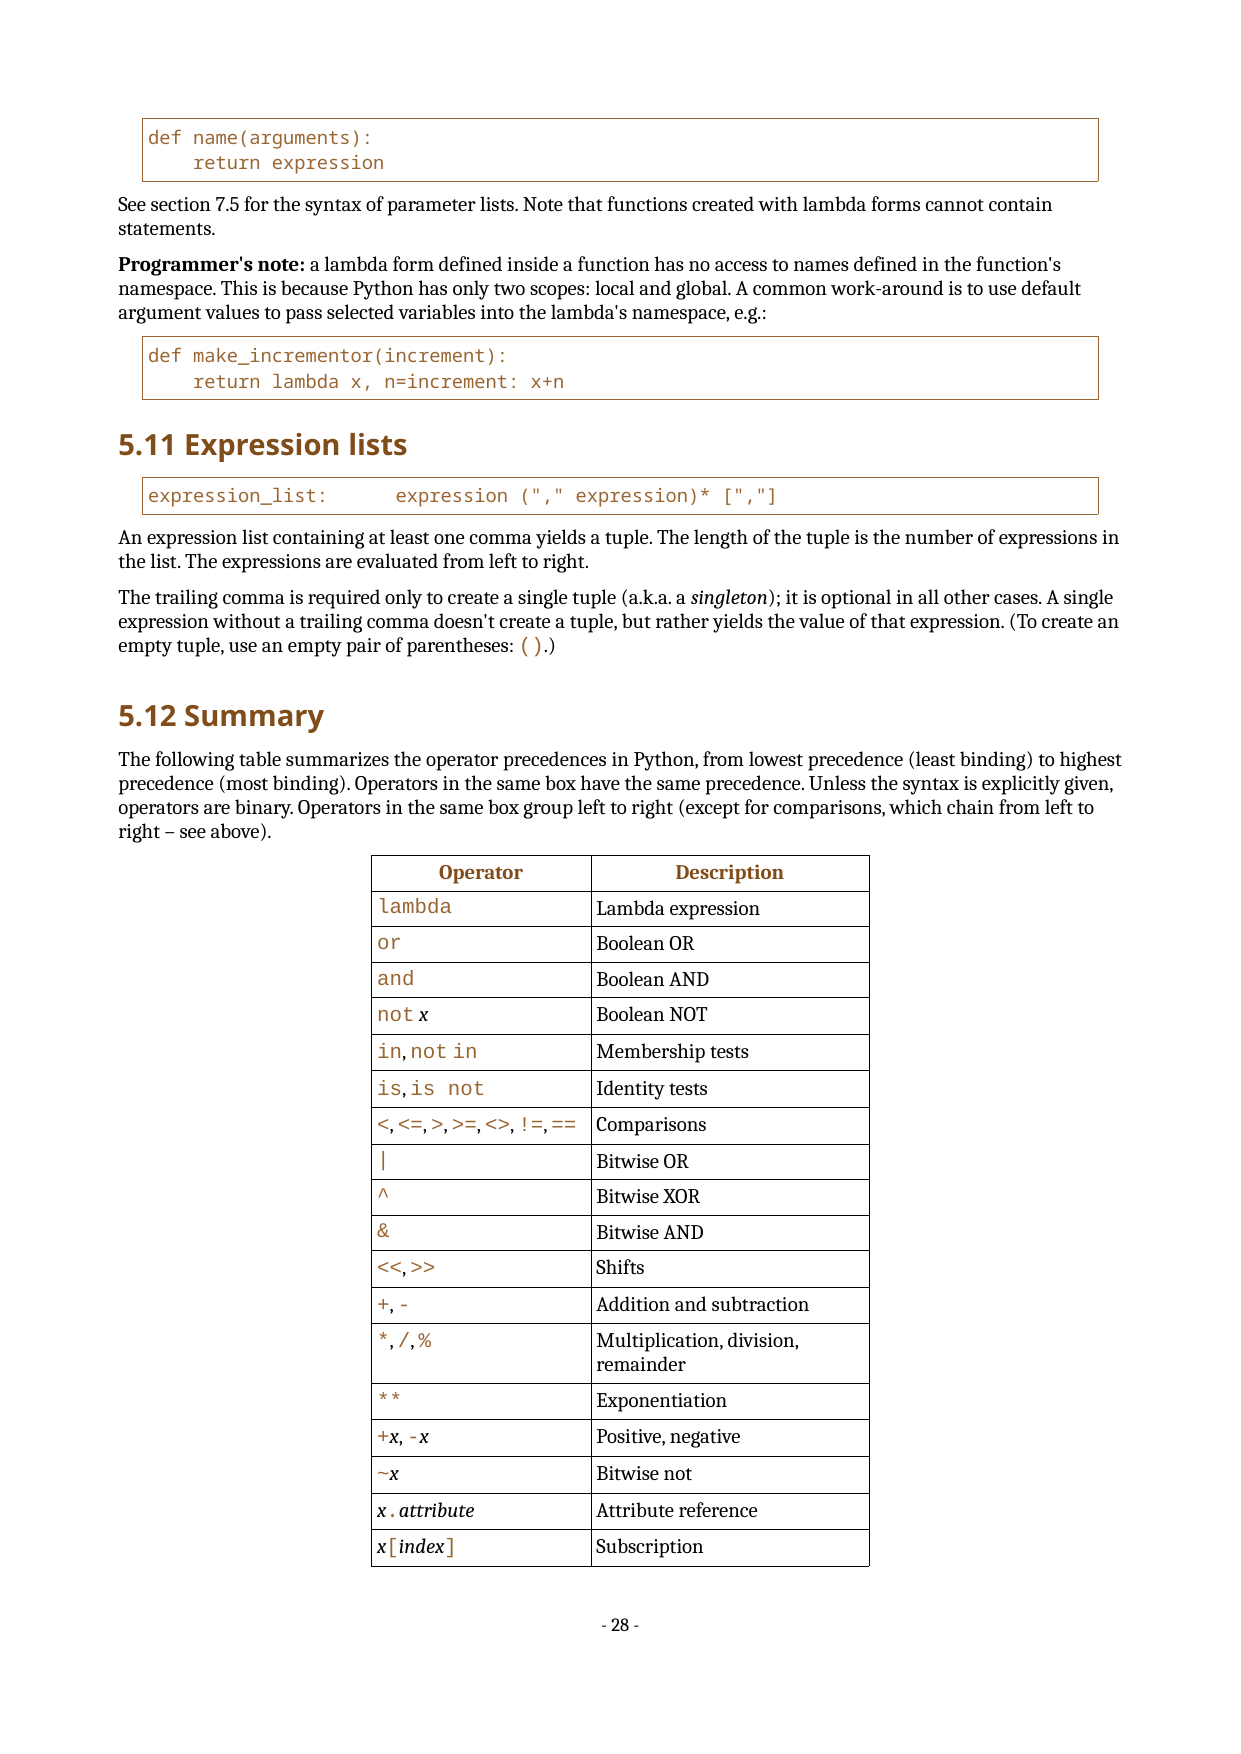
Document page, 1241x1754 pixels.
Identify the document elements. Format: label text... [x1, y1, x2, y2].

text Programmer's note: a lambda form defined inside a function has no access to names defined in the function's namespace. This is because Python has only two scopes: local and global. A common work-around is to use default argument values to pass selected variables into the lambda's namespace, e.g.: [118, 253, 1122, 324]
table_cell Comparisons [592, 1108, 869, 1143]
table_cell Membership tests [592, 1035, 869, 1070]
table_header Operator [372, 856, 591, 891]
table_cell | [372, 1145, 591, 1179]
table_cell Positive, negative [592, 1420, 869, 1456]
table_cell or [372, 927, 591, 962]
table_cell Exponentiation [592, 1384, 869, 1419]
table_cell +, - [372, 1288, 591, 1323]
table_cell ^ [372, 1180, 591, 1214]
table_cell <, <=, >, >=, <>, !=, == [372, 1108, 591, 1143]
text return lambda x, n=increment: x+n [143, 362, 1098, 399]
table_cell and [372, 963, 591, 997]
table_cell *, /, % [372, 1324, 591, 1383]
text def name(arguments): [143, 119, 1098, 144]
table_cell lambda [372, 892, 591, 926]
table_cell is, is not [372, 1071, 591, 1107]
table_cell Bitwise OR [592, 1145, 869, 1179]
table_cell Boolean AND [592, 963, 869, 997]
table_header Description [592, 856, 869, 891]
table_cell ~x [372, 1457, 591, 1492]
subtitle 5.12 Summary [118, 695, 1122, 735]
table_cell in, not in [372, 1035, 591, 1070]
table_cell Boolean OR [592, 927, 869, 962]
table_cell Addition and subtraction [592, 1288, 869, 1323]
text An expression list containing at least one comma yields a tuple. The length of the tuple is the number of expressions in the list. The expressions are evaluated from left to right. [118, 526, 1122, 574]
table_cell Lambda expression [592, 892, 869, 926]
text def make_incrementor(increment): [143, 337, 1098, 362]
table_cell ** [372, 1384, 591, 1419]
subtitle 5.11 Expression lists [118, 424, 1122, 464]
table_cell Identity tests [592, 1071, 869, 1107]
table_cell Attribute reference [592, 1494, 869, 1529]
table_cell Multiplication, division, remainder [592, 1324, 869, 1383]
text The following table summarizes the operator precedences in Python, from lowest precedence (least binding) to highest precedence (most binding). Operators in the same box have the same precedence. Unless the syntax is explicitly given, operators are binary. Operators in the same box group left to right (except for comparisons, which chain from left to right – see above). [118, 748, 1122, 843]
table_cell Boolean NOT [592, 998, 869, 1034]
table_cell Bitwise AND [592, 1216, 869, 1250]
table_cell Shifts [592, 1251, 869, 1287]
table_cell Subscription [592, 1530, 869, 1566]
table_cell Bitwise XOR [592, 1180, 869, 1214]
table_cell not x [372, 998, 591, 1034]
table_cell Bitwise not [592, 1457, 869, 1492]
table_cell +x, -x [372, 1420, 591, 1456]
text expression_list: expression ("," expression)* [","] [143, 478, 1098, 514]
table_cell x[index] [372, 1530, 591, 1566]
text return expression [143, 144, 1098, 181]
table_cell & [372, 1216, 591, 1250]
table_cell <<, >> [372, 1251, 591, 1287]
text The trailing comma is required only to create a single tuple (a.k.a. a singleton); it is optional in all other cases. A single expression without a trailing comma doesn't create a tuple, but rather yields the value of that expression. (To create an empty tuple, use an empty pair of parentheses: ().) [118, 586, 1122, 659]
text See section 7.5 for the syntax of parameter lists. Note that functions created with lambda forms cannot contain statements. [118, 193, 1122, 241]
table_cell x.attribute [372, 1494, 591, 1529]
